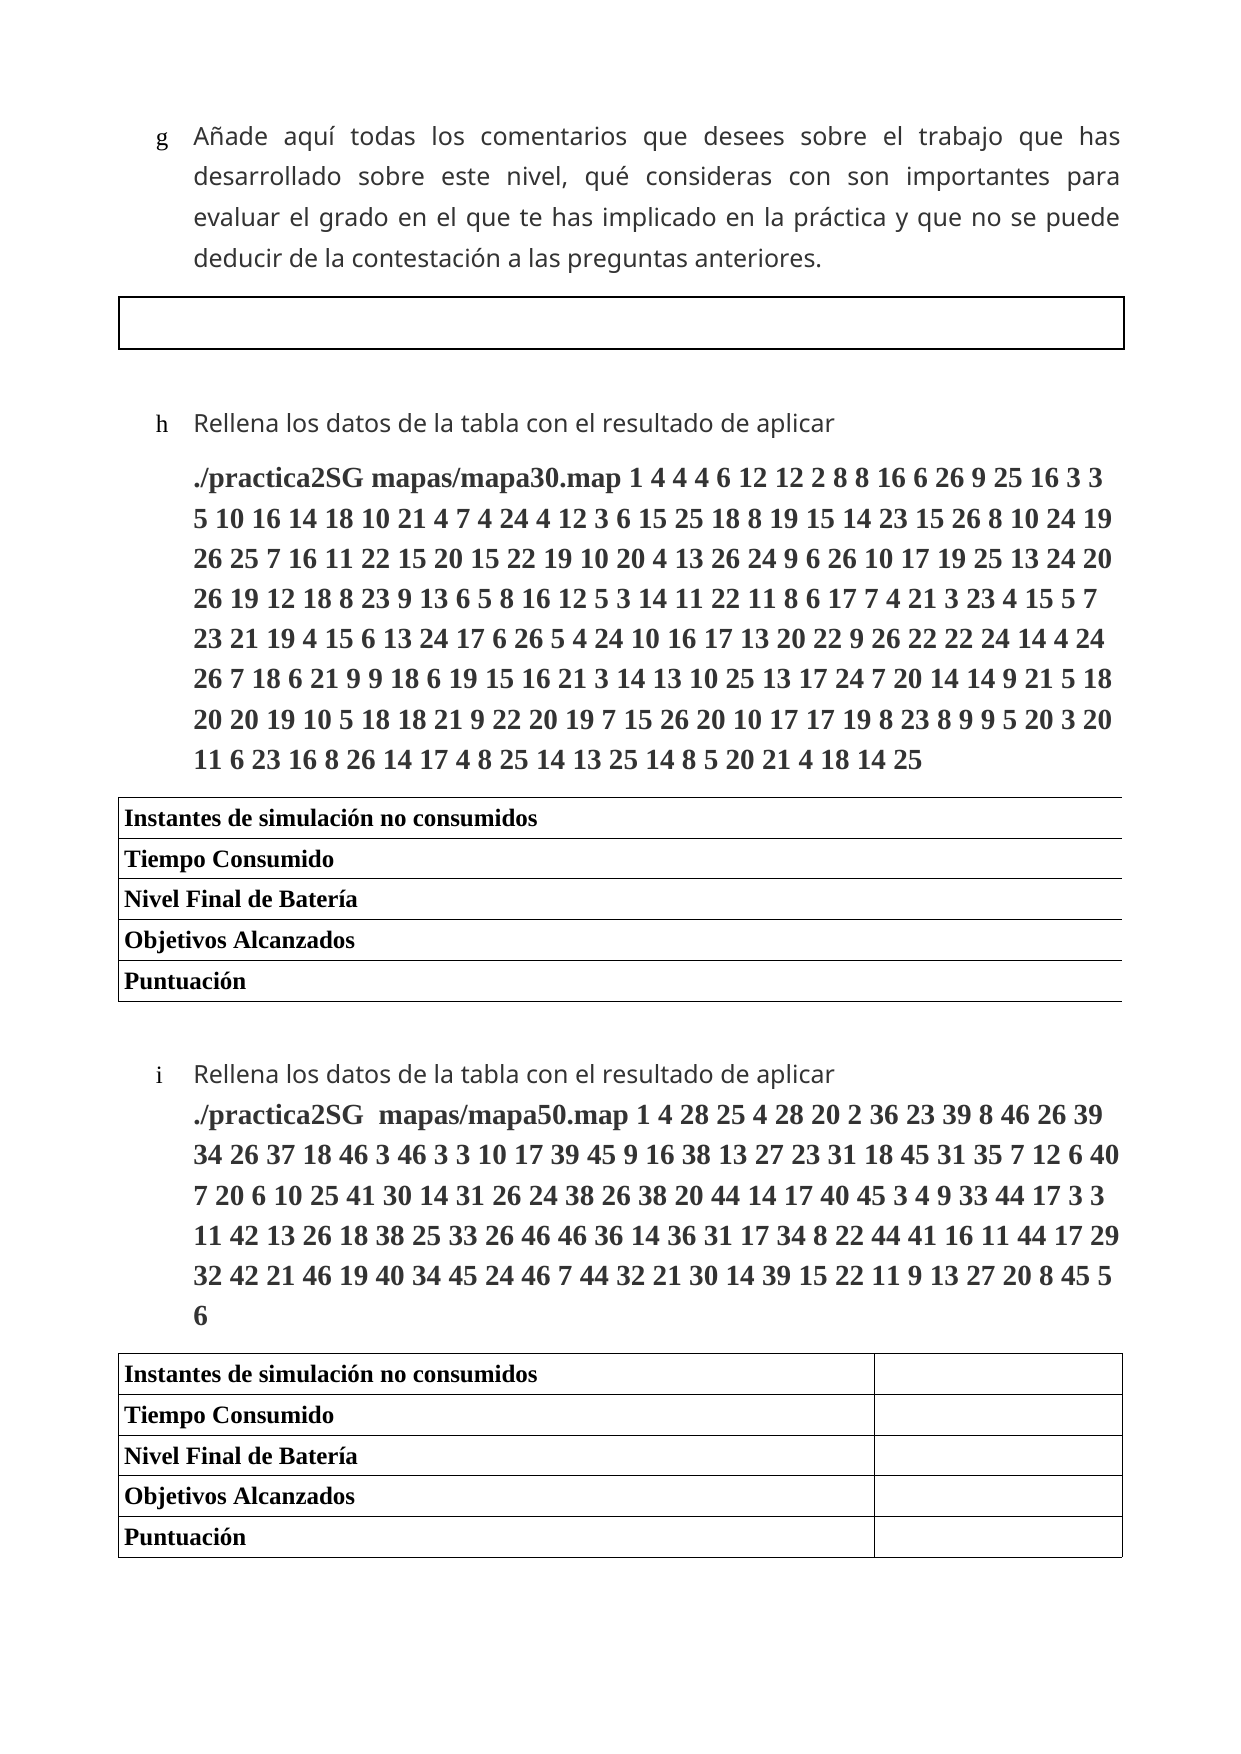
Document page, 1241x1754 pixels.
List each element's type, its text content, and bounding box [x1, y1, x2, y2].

table_cell [875, 1436, 1122, 1475]
list Rellena los datos de la tabla con el resultado de aplicar ./practica2SG mapas/mapa50.map 1 4 28 25 4 28 20 2 36 23 39 8 46 26 39 34 26 37 18 46 3 46 3 3 10 17 39 45 9 16 38 13 27 23 31 18 45 31 35 7 12 6 40 7 20 6 10 25 41 30 14 31 26 24 38 26 38 20 44 14 17 40 45 3 4 9 33 44 17 3 3 11 42 13 26 18 38 25 33 26 46 46 36 14 36 31 17 34 8 22 44 41 16 11 44 17 29 32 42 21 46 19 40 34 45 24 46 7 44 32 21 30 14 39 15 22 11 9 13 27 20 8 45 5 6 [156, 1056, 1122, 1332]
table_cell [875, 1395, 1122, 1434]
table_cell [874, 839, 1122, 878]
table_cell Tiempo Consumido [119, 1395, 874, 1434]
table_header [875, 1354, 1122, 1394]
table_header Instantes de simulación no consumidos [119, 1354, 874, 1394]
text ./practica2SG mapas/mapa30.map 1 4 4 4 6 12 12 2 8 8 16 6 26 9 25 16 3 3 5 10 16 14 18 10 21 4 7 4 24 4 12 3 6 15 25 18 8 19 15 14 23 15 26 8 10 24 19 26 25 7 16 11 22 15 20 15 22 19 10 20 4 13 26 24 9 6 26 10 17 19 25 13 24 20 26 19 12 18 8 23 9 13 6 5 8 16 12 5 3 14 11 22 11 8 6 17 7 4 21 3 23 4 15 5 7 23 21 19 4 15 6 13 24 17 6 26 5 4 24 10 16 17 13 20 22 9 26 22 22 24 14 4 24 26 7 18 6 21 9 9 18 6 19 15 16 21 3 14 13 10 25 13 17 24 7 20 14 14 9 21 5 18 20 20 19 10 5 18 18 21 9 22 20 19 7 15 26 20 10 17 17 19 8 23 8 9 9 5 20 3 20 11 6 23 16 8 26 14 17 4 8 25 14 13 25 14 8 5 20 21 4 18 14 25 [193, 461, 1122, 776]
table_cell Puntuación [119, 1517, 874, 1557]
table_header [874, 798, 1122, 838]
table_cell Puntuación [119, 961, 874, 1001]
table_header [120, 298, 1123, 348]
list Rellena los datos de la tabla con el resultado de aplicar [156, 405, 1122, 439]
table_cell [874, 961, 1122, 1001]
table_cell [874, 920, 1122, 960]
table_cell [874, 879, 1122, 919]
table_cell Tiempo Consumido [119, 839, 874, 878]
table_cell Objetivos Alcanzados [119, 1476, 874, 1516]
table_header Instantes de simulación no consumidos [119, 798, 874, 838]
table_cell Objetivos Alcanzados [119, 920, 874, 960]
table_cell Nivel Final de Batería [119, 879, 874, 919]
table_cell [875, 1517, 1122, 1557]
list Añade aquí todas los comentarios que desees sobre el trabajo que has desarrollado sobre este nivel, qué consideras con son importantes para evaluar el grado en el que te has implicado en la práctica y que no se puede deducir de la contestación a las preguntas anteriores. [156, 118, 1122, 275]
table_cell [875, 1476, 1122, 1516]
table_cell Nivel Final de Batería [119, 1436, 874, 1475]
